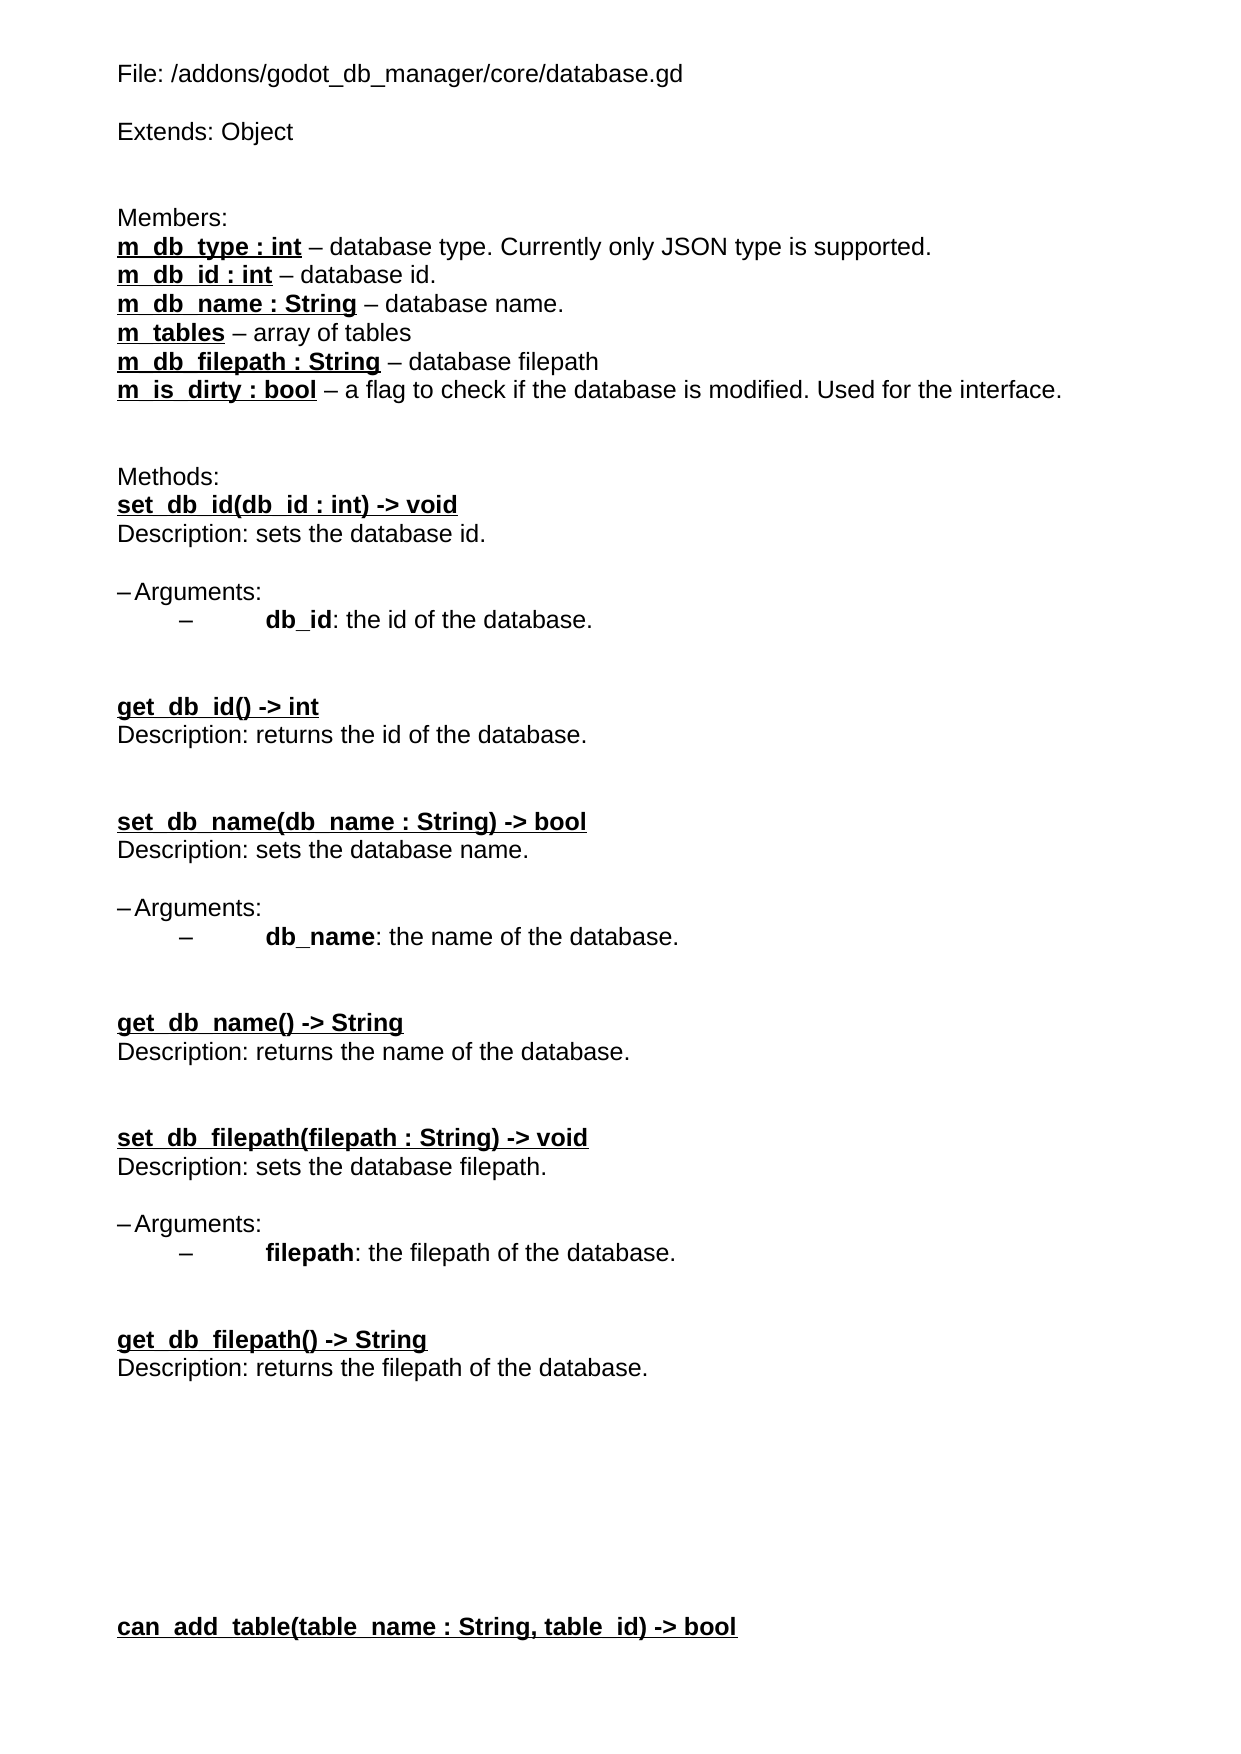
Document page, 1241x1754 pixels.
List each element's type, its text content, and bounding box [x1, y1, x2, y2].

text set_db_id(db_id : int) -> void [59, 490, 1181, 519]
text set_db_name(db_name : String) -> bool [59, 807, 1181, 836]
list filepath: the filepath of the database. [118, 1238, 1181, 1267]
text m_tables – array of tables [59, 318, 1181, 347]
text m_db_id : int – database id. [59, 260, 1181, 289]
list db_name: the name of the database. [118, 922, 1181, 951]
text get_db_name() -> String [59, 1008, 1181, 1037]
text get_db_id() -> int [59, 692, 1181, 721]
text Description: sets the database filepath. [59, 1152, 1181, 1181]
list Arguments: [59, 1209, 1181, 1238]
text Members: [59, 203, 1181, 232]
list Arguments: [59, 577, 1181, 605]
text m_db_name : String – database name. [59, 289, 1181, 318]
text Description: returns the filepath of the database. [59, 1353, 1181, 1382]
text get_db_filepath() -> String [59, 1325, 1181, 1353]
text set_db_filepath(filepath : String) -> void [59, 1123, 1181, 1152]
text Description: sets the database name. [59, 836, 1181, 864]
text m_db_type : int – database type. Currently only JSON type is supported. [59, 232, 1181, 260]
text Description: returns the name of the database. [59, 1037, 1181, 1066]
text Methods: [59, 462, 1181, 490]
list Arguments: [59, 893, 1181, 922]
text Description: returns the id of the database. [59, 721, 1181, 749]
text Description: sets the database id. [59, 519, 1181, 548]
text File: /addons/godot_db_manager/core/database.gd [59, 59, 1181, 88]
text m_db_filepath : String – database filepath [59, 347, 1181, 375]
text Extends: Object [59, 117, 1181, 145]
text can_add_table(table_name : String, table_id) -> bool [59, 1612, 1181, 1641]
text m_is_dirty : bool – a flag to check if the database is modified. Used for the interface. [59, 375, 1181, 404]
list db_id: the id of the database. [118, 605, 1181, 634]
